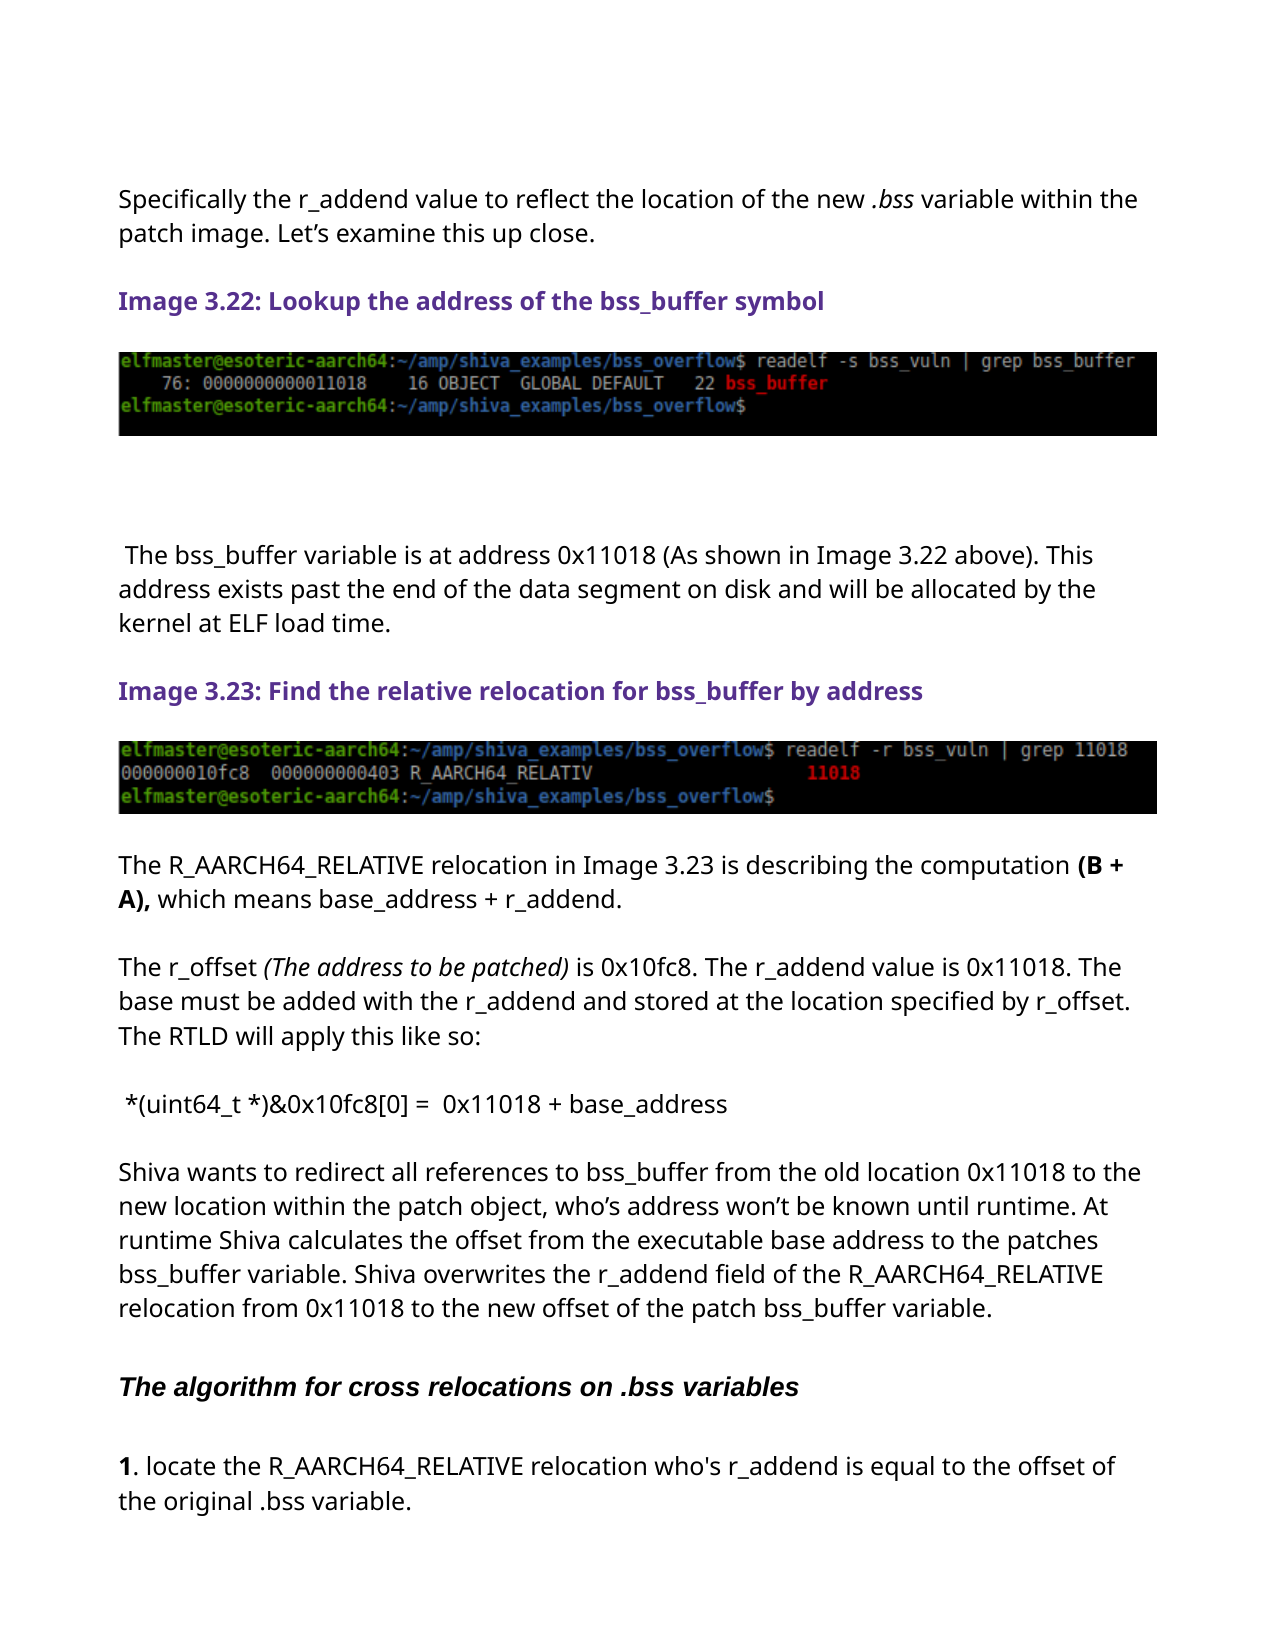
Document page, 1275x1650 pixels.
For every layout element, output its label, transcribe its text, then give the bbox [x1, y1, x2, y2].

text The r_offset (The address to be patched) is 0x10fc8. The r_addend value is 0x11018. The base must be added with the r_addend and stored at the location specified by r_offset. The RTLD will apply this like so: [118, 950, 1157, 1052]
text *(uint64_t *)&0x10fc8[0] = 0x11018 + base_address [118, 1086, 1157, 1120]
text Specifically the r_addend value to reflect the location of the new .bss variable within the patch image. Let’s examine this up close. [118, 182, 1157, 250]
picture [118, 741, 1157, 814]
text Image 3.22: Lookup the address of the bss_buffer symbol [118, 284, 1157, 318]
subtitle The algorithm for cross relocations on .bss variables [118, 1371, 1157, 1402]
text The bss_buffer variable is at address 0x11018 (As shown in Image 3.22 above). This address exists past the end of the data segment on disk and will be allocated by the kernel at ELF load time. [118, 537, 1157, 640]
text Shiva wants to redirect all references to bss_buffer from the old location 0x11018 to the new location within the patch object, who’s address won’t be known until runtime. At runtime Shiva calculates the offset from the executable base address to the patches bss_buffer variable. Shiva overwrites the r_addend field of the R_AARCH64_RELATIVE relocation from 0x11018 to the new offset of the patch bss_buffer variable. [118, 1154, 1157, 1325]
picture [118, 352, 1157, 436]
text 1. locate the R_AARCH64_RELATIVE relocation who's r_addend is equal to the offset of the original .bss variable. [118, 1449, 1157, 1517]
text The R_AARCH64_RELATIVE relocation in Image 3.23 is describing the computation (B + A), which means base_address + r_addend. [118, 848, 1157, 916]
text Image 3.23: Find the relative relocation for bss_buffer by address [118, 674, 1157, 708]
